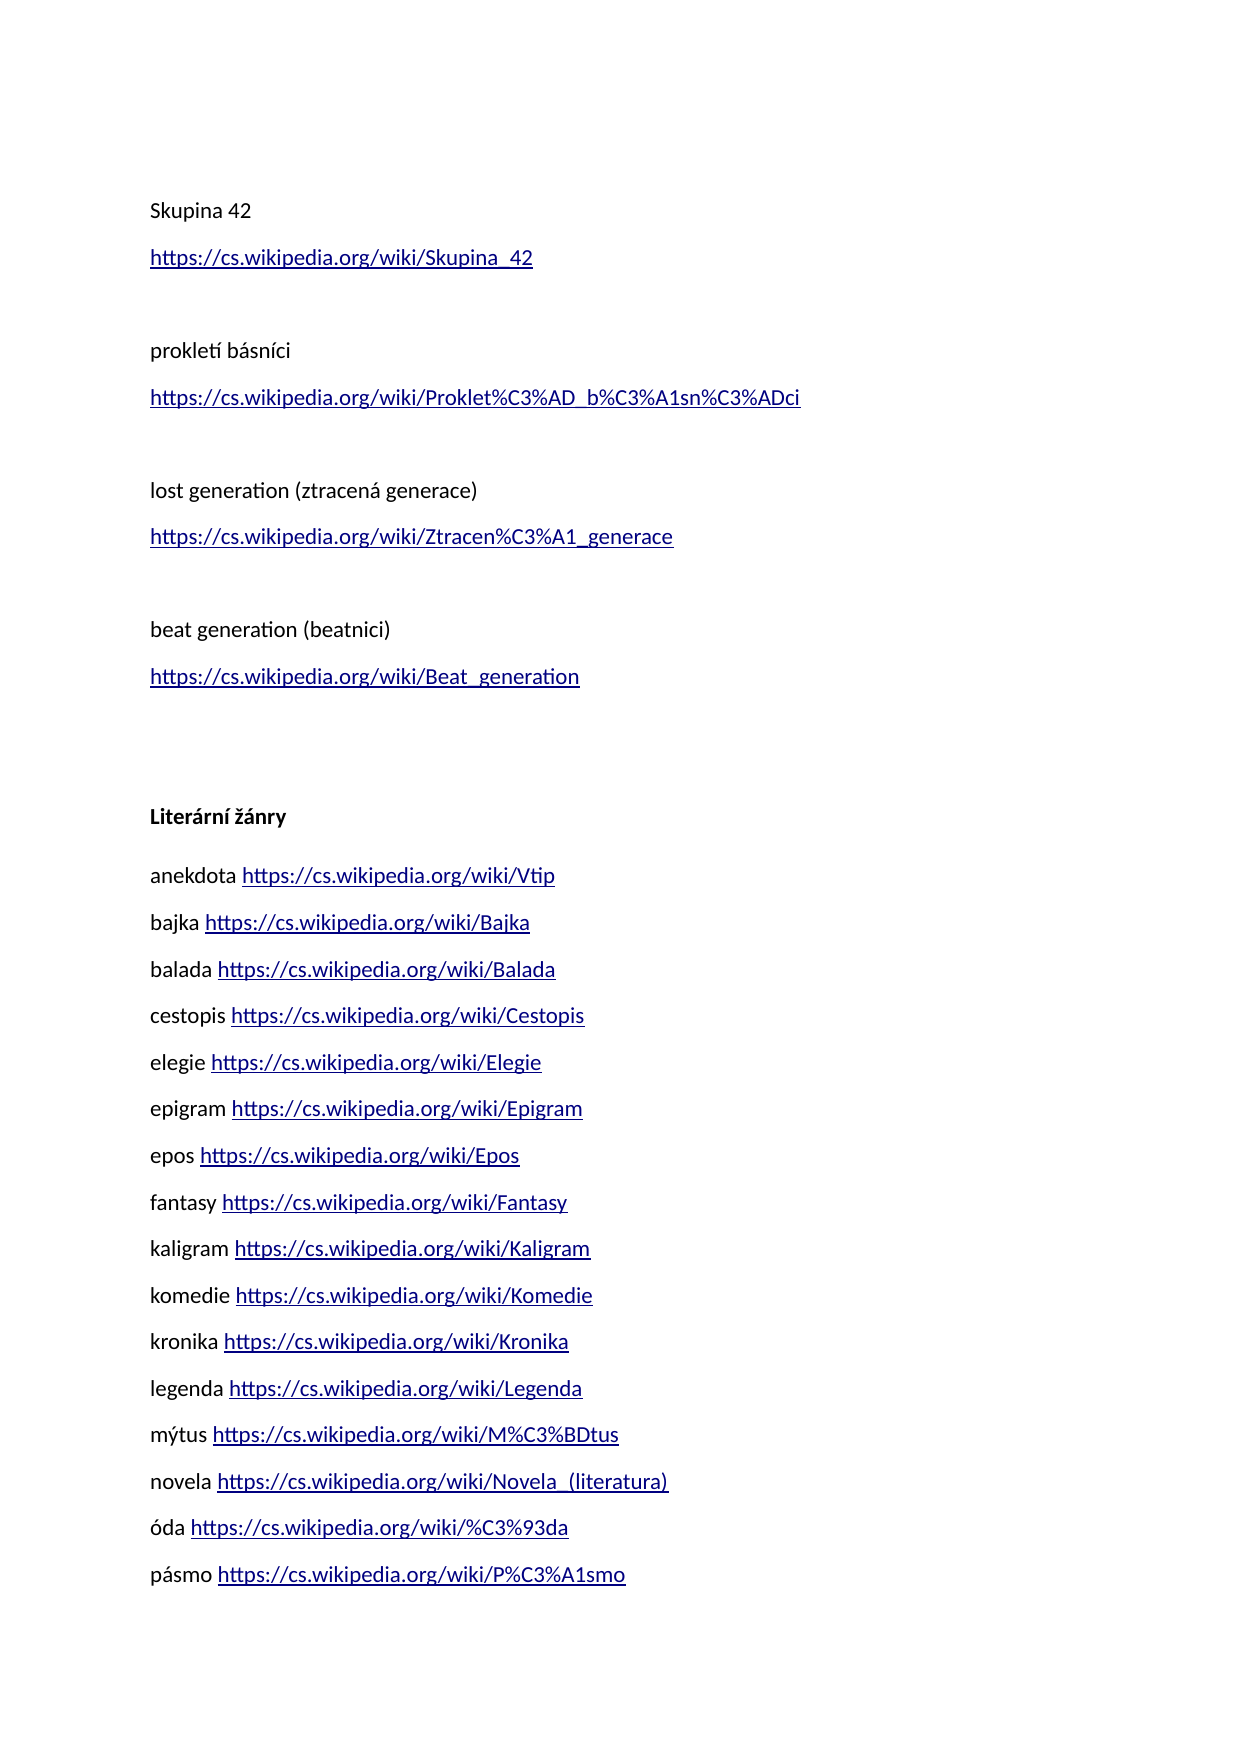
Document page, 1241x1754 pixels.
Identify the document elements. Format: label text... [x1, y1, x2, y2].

text óda https://cs.wikipedia.org/wiki/%C3%93da [150, 1513, 1090, 1542]
text Literární žánry anekdota https://cs.wikipedia.org/wiki/Vtip [150, 802, 1090, 890]
text kaligram https://cs.wikipedia.org/wiki/Kaligram [150, 1234, 1090, 1262]
text epigram https://cs.wikipedia.org/wiki/Epigram [150, 1094, 1090, 1122]
text mýtus https://cs.wikipedia.org/wiki/M%C3%BDtus [150, 1420, 1090, 1448]
text fantasy https://cs.wikipedia.org/wiki/Fantasy [150, 1188, 1090, 1216]
text legenda https://cs.wikipedia.org/wiki/Legenda [150, 1374, 1090, 1402]
text https://cs.wikipedia.org/wiki/Ztracen%C3%A1_generace [150, 522, 1090, 551]
text balada https://cs.wikipedia.org/wiki/Balada [150, 955, 1090, 983]
text https://cs.wikipedia.org/wiki/Proklet%C3%AD_b%C3%A1sn%C3%ADci [150, 383, 1090, 411]
text https://cs.wikipedia.org/wiki/Beat_generation [150, 662, 1090, 690]
text kronika https://cs.wikipedia.org/wiki/Kronika [150, 1327, 1090, 1355]
text lost generation (ztracená generace) [150, 476, 1090, 504]
text https://cs.wikipedia.org/wiki/Skupina_42 [150, 243, 1090, 271]
text cestopis https://cs.wikipedia.org/wiki/Cestopis [150, 1001, 1090, 1029]
text epos https://cs.wikipedia.org/wiki/Epos [150, 1141, 1090, 1169]
text beat generation (beatnici) [150, 616, 1090, 644]
text pásmo https://cs.wikipedia.org/wiki/P%C3%A1smo [150, 1560, 1090, 1588]
text Skupina 42 [150, 197, 1090, 224]
text bajka https://cs.wikipedia.org/wiki/Bajka [150, 908, 1090, 936]
text komedie https://cs.wikipedia.org/wiki/Komedie [150, 1281, 1090, 1309]
text elegie https://cs.wikipedia.org/wiki/Elegie [150, 1048, 1090, 1076]
text novela https://cs.wikipedia.org/wiki/Novela_(literatura) [150, 1467, 1090, 1495]
text prokletí básníci [150, 336, 1090, 364]
